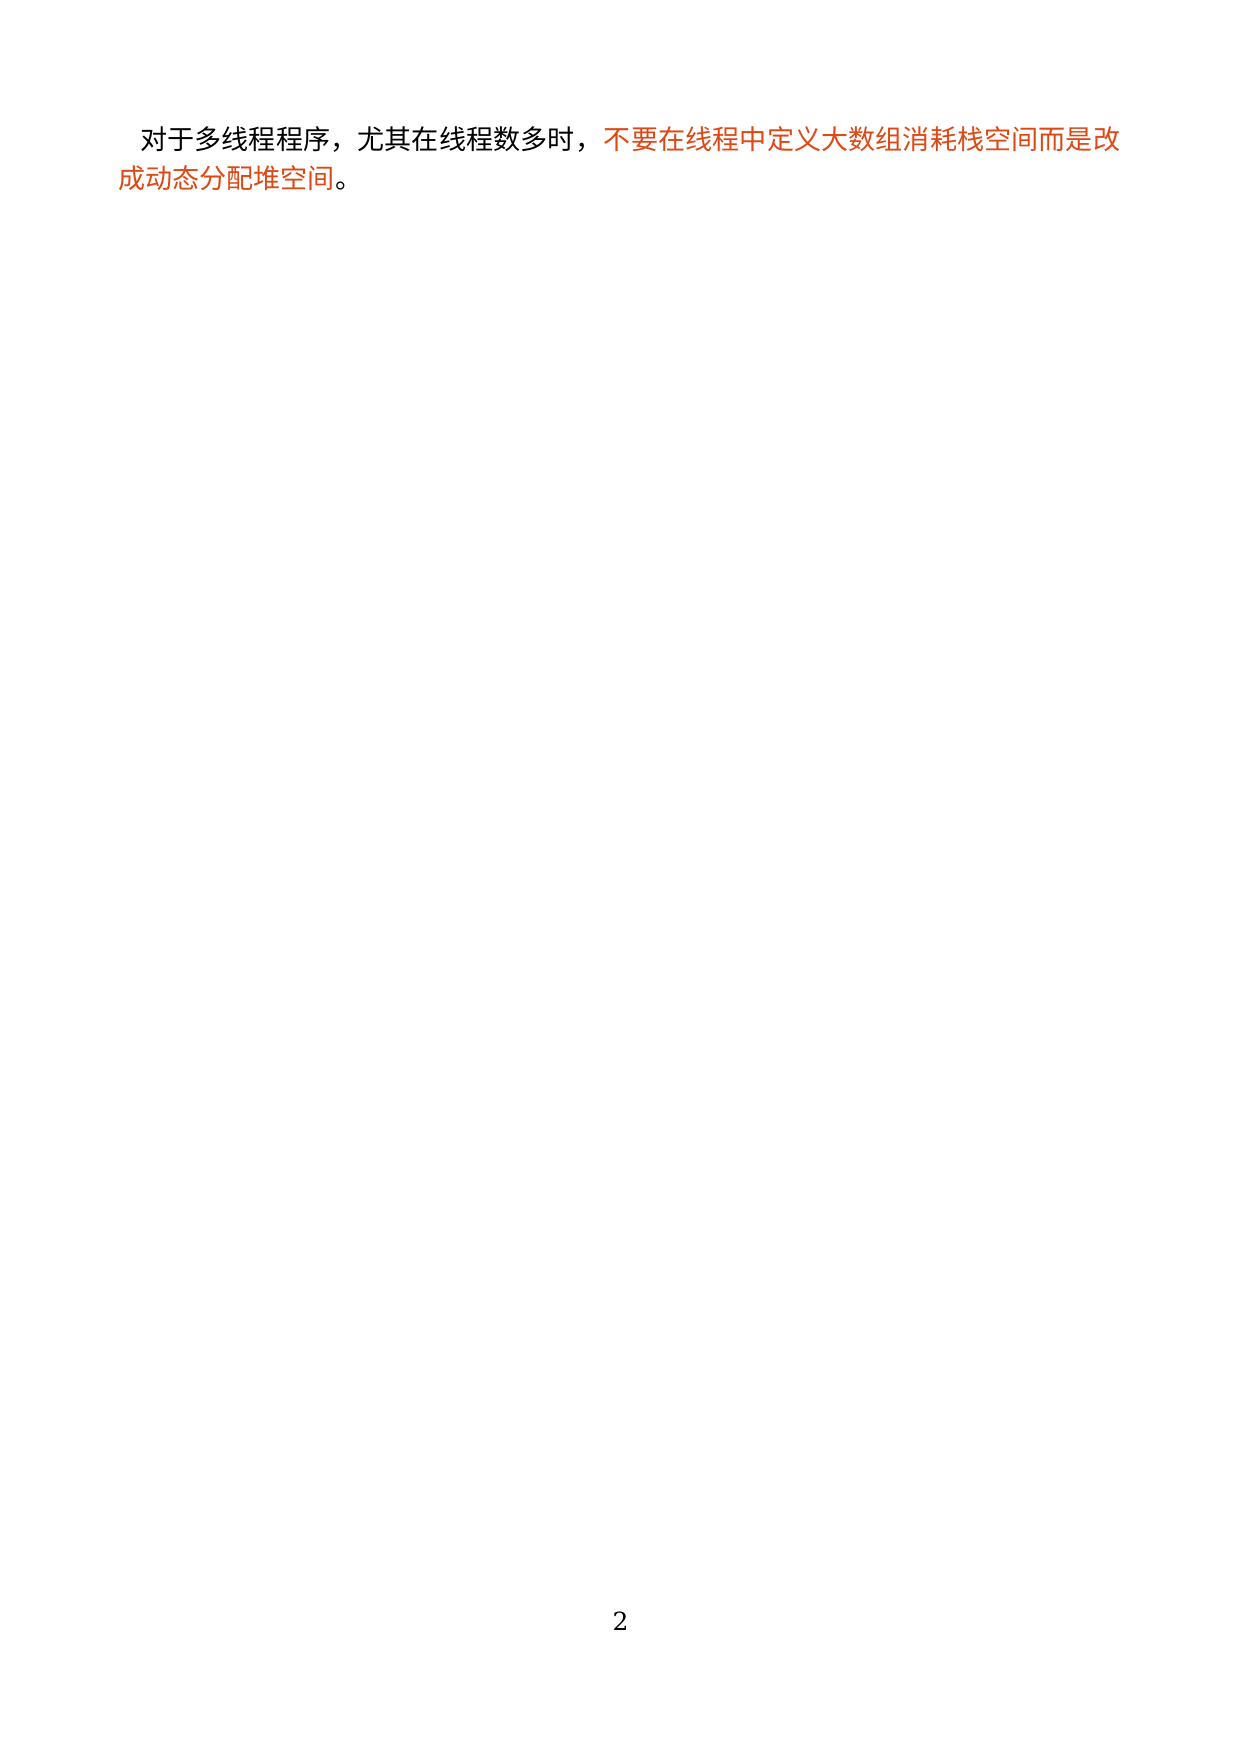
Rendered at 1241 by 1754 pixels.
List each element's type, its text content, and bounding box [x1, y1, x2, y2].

text 对于多线程程序，尤其在线程数多时，不要在线程中定义大数组消耗栈空间而是改成动态分配堆空间。 [118, 118, 1122, 197]
